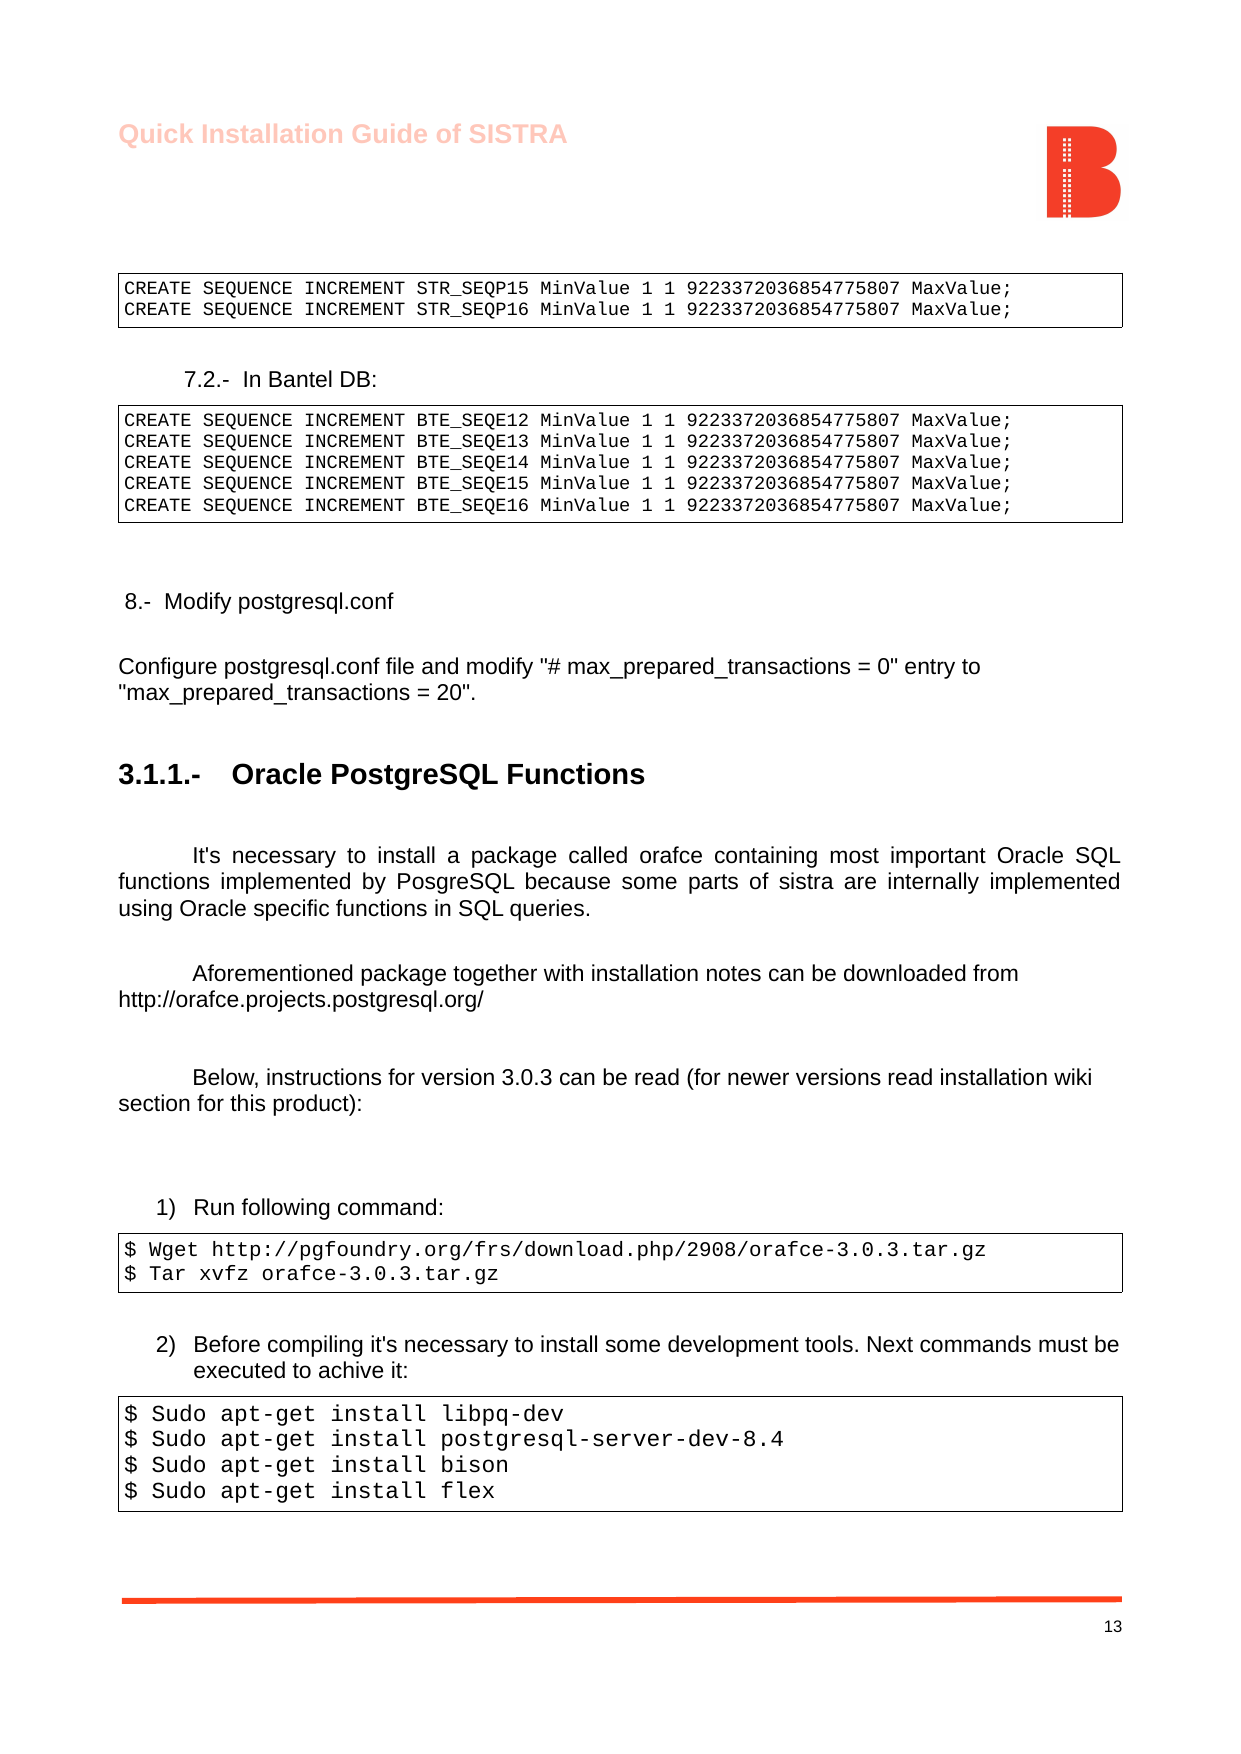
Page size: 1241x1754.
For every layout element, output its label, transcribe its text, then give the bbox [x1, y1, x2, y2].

subtitle Oracle PostgreSQL Functions [118, 757, 1122, 790]
table_header CREATE SEQUENCE INCREMENT BTE_SEQE12 MinValue 1 1 9223372036854775807 MaxValue; CREATE SEQUENCE INCREMENT BTE_SEQE13 MinValue 1 1 9223372036854775807 MaxValue; CREATE SEQUENCE INCREMENT BTE_SEQE14 MinValue 1 1 9223372036854775807 MaxValue; CREATE SEQUENCE INCREMENT BTE_SEQE15 MinValue 1 1 9223372036854775807 MaxValue; CREATE SEQUENCE INCREMENT BTE_SEQE16 MinValue 1 1 9223372036854775807 MaxValue; [119, 406, 1122, 522]
list In Bantel DB: [177, 366, 1122, 392]
text Configure postgresql.conf file and modify "# max_prepared_transactions = 0" entry to "max_prepared_transactions = 20". [118, 653, 1122, 706]
list Before compiling it's necessary to install some development tools. Next commands must be executed to achive it: [156, 1331, 1122, 1383]
text It's necessary to install a package called orafce containing most important Oracle SQL functions implemented by PosgreSQL because some parts of sistra are internally implemented using Oracle specific functions in SQL queries. [118, 842, 1122, 921]
picture [1036, 124, 1130, 221]
table_header $ Wget http://pgfoundry.org/frs/download.php/2908/orafce-3.0.3.tar.gz $ Tar xvfz orafce-3.0.3.tar.gz [119, 1234, 1122, 1292]
list Modify postgresql.conf [118, 588, 1122, 614]
table_header $ Sudo apt-get install libpq-dev $ Sudo apt-get install postgresql-server-dev-8.4 $ Sudo apt-get install bison $ Sudo apt-get install flex [119, 1397, 1122, 1511]
text Aforementioned package together with installation notes can be downloaded from http://orafce.projects.postgresql.org/ [118, 960, 1122, 1012]
table_header CREATE SEQUENCE INCREMENT STR_SEQP15 MinValue 1 1 9223372036854775807 MaxValue; CREATE SEQUENCE INCREMENT STR_SEQP16 MinValue 1 1 9223372036854775807 MaxValue; [119, 274, 1122, 327]
text Below, instructions for version 3.0.3 can be read (for newer versions read installation wiki section for this product): [118, 1064, 1122, 1116]
list Run following command: [156, 1194, 1122, 1221]
